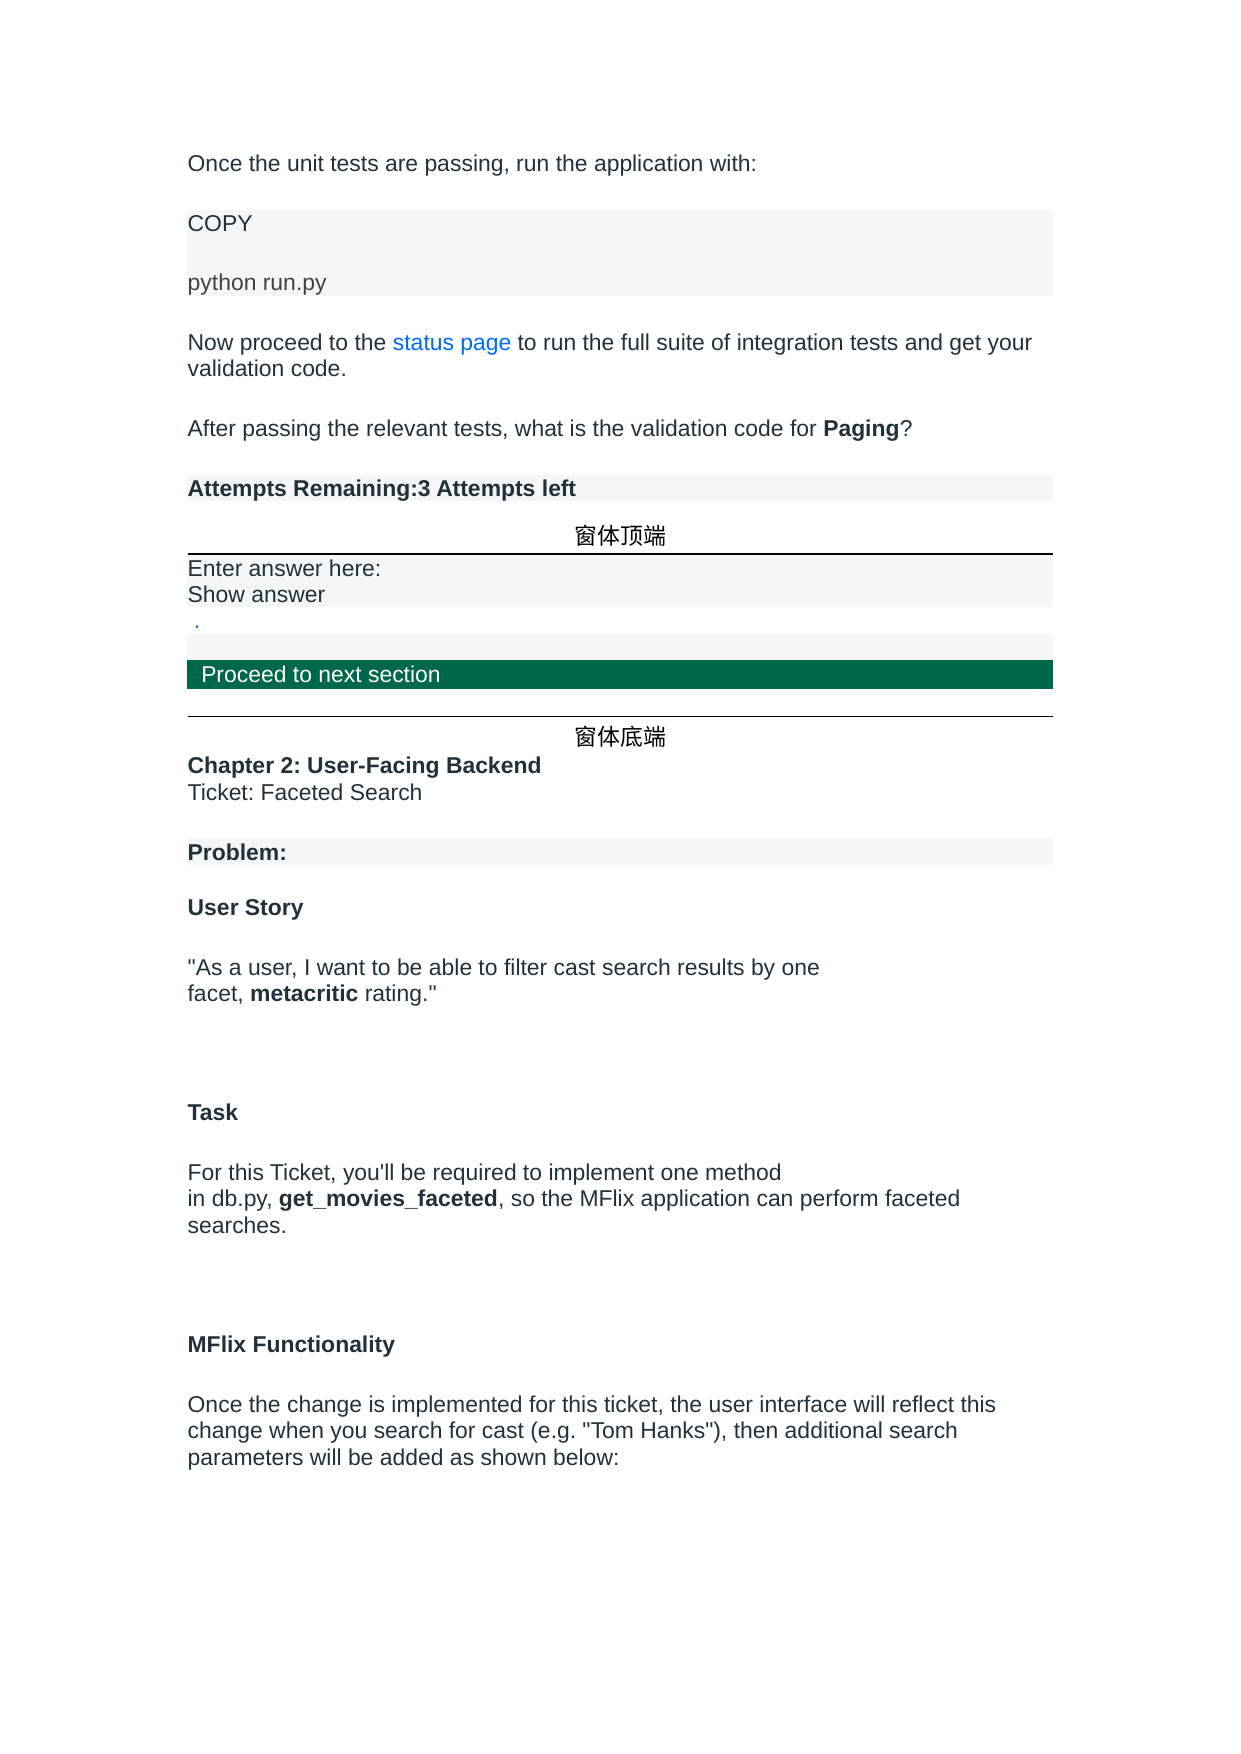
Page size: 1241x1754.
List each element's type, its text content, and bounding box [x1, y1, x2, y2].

text . [187, 607, 1053, 634]
text Show answer [187, 581, 1053, 607]
text python run.py [187, 269, 1053, 296]
text Now proceed to the status page to run the full suite of integration tests and get your validation code. [187, 329, 1053, 382]
text After passing the relevant tests, what is the validation code for Paging? [187, 415, 1053, 441]
text Problem: [187, 838, 1053, 865]
text Enter answer here: [187, 555, 1053, 581]
subtitle Ticket: Faceted Search [187, 779, 1053, 805]
text Once the change is implemented for this ticket, the user interface will reflect this change when you search for cast (e.g. "Tom Hanks"), then additional search parameters will be added as shown below: [187, 1391, 1053, 1470]
text COPY [187, 210, 1053, 236]
text Task [187, 1099, 1053, 1126]
text Chapter 2: User-Facing Backend [187, 752, 1053, 779]
text MFlix Functionality [187, 1331, 1053, 1357]
text For this Ticket, you'll be required to implement one method in db.py, get_movies_faceted, so the MFlix application can perform faceted searches. [187, 1159, 1053, 1238]
text 窗体顶端 [187, 518, 1053, 555]
text User Story [187, 894, 1053, 920]
text 窗体底端 [187, 717, 1053, 752]
text Attempts Remaining:3 Attempts left [187, 475, 1053, 501]
text Once the unit tests are passing, run the application with: [187, 150, 1053, 176]
text "As a user, I want to be able to filter cast search results by one facet, metacritic rating." [187, 954, 1053, 1006]
text Proceed to next section [189, 661, 1052, 688]
